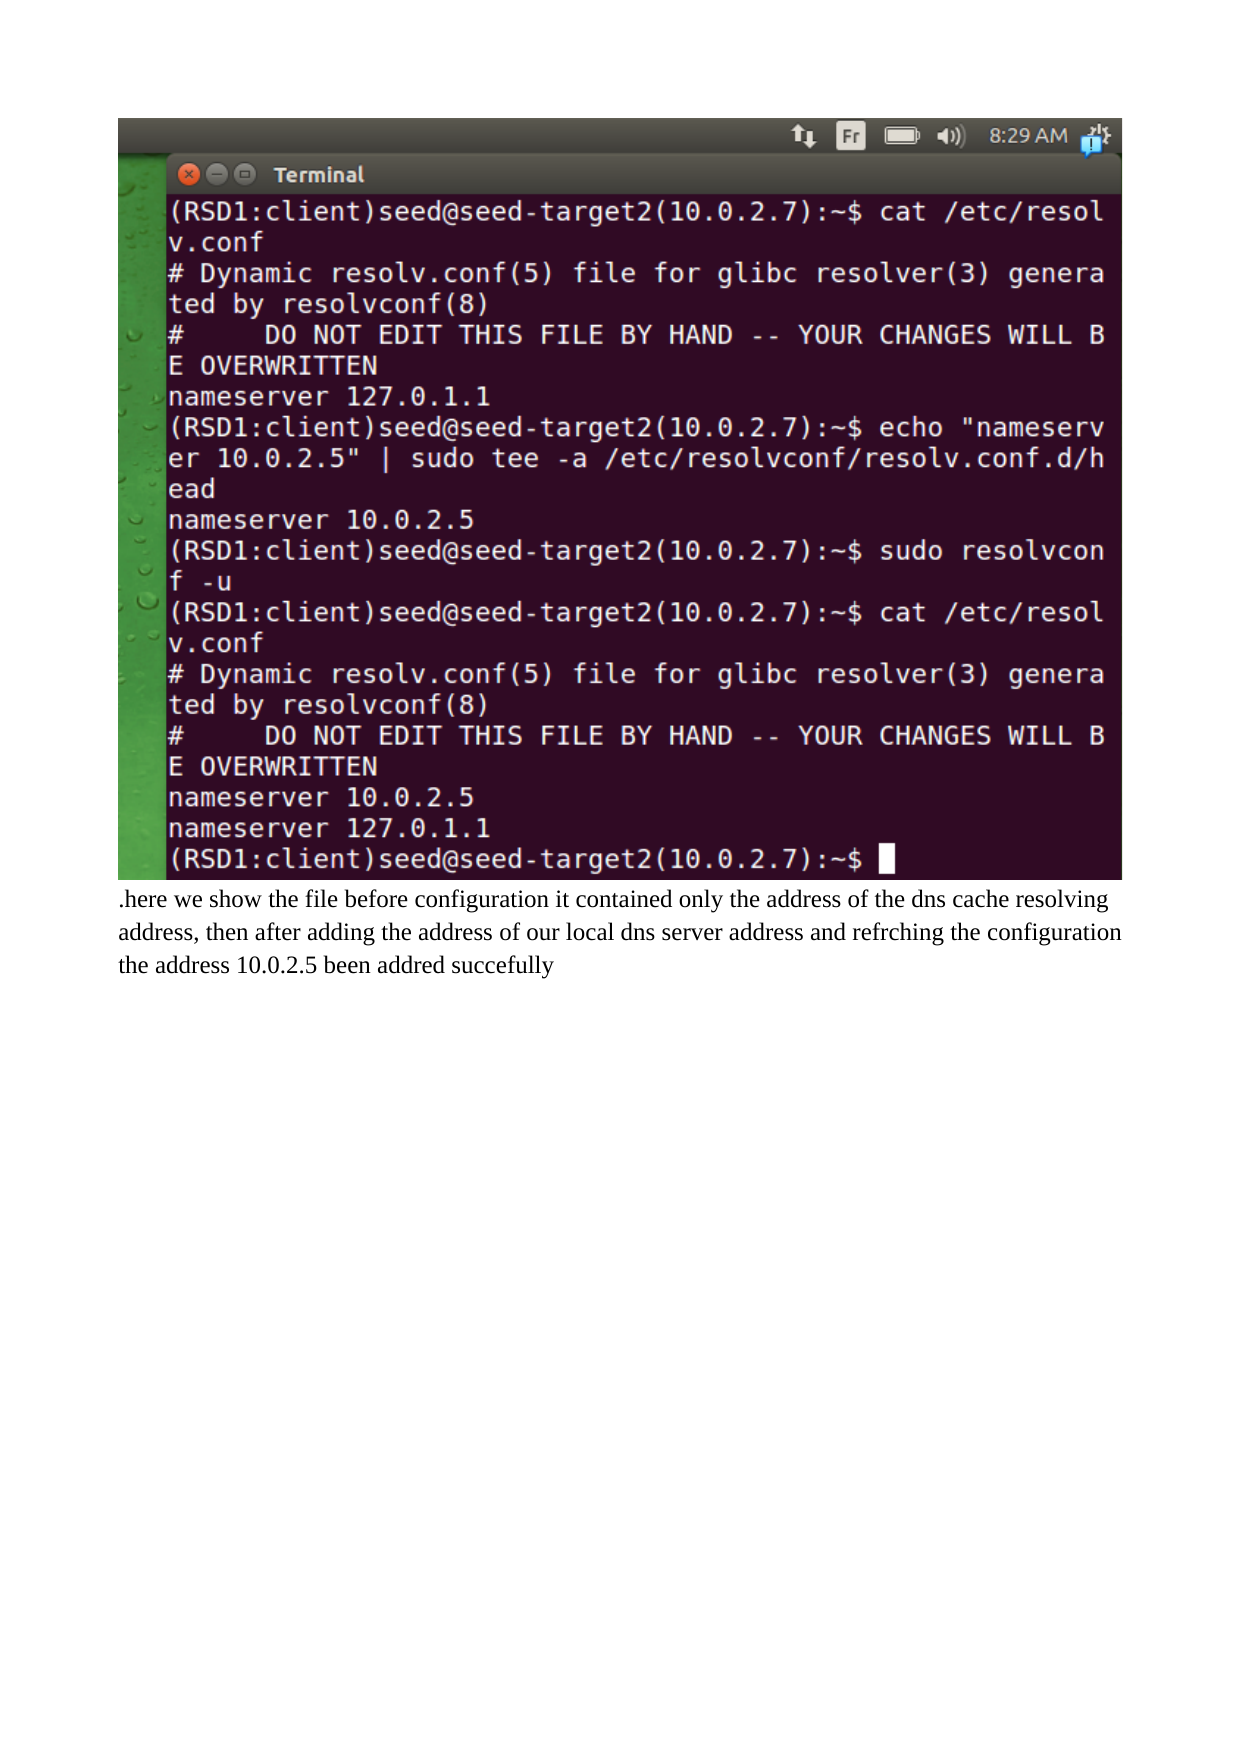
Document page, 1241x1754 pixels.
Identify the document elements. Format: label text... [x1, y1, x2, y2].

text .here we show the file before configuration it contained only the address of the dns cache resolving address, then after adding the address of our local dns server address and refrching the configuration the address 10.0.2.5 been addred succefully [118, 880, 1122, 979]
picture [118, 118, 1123, 880]
